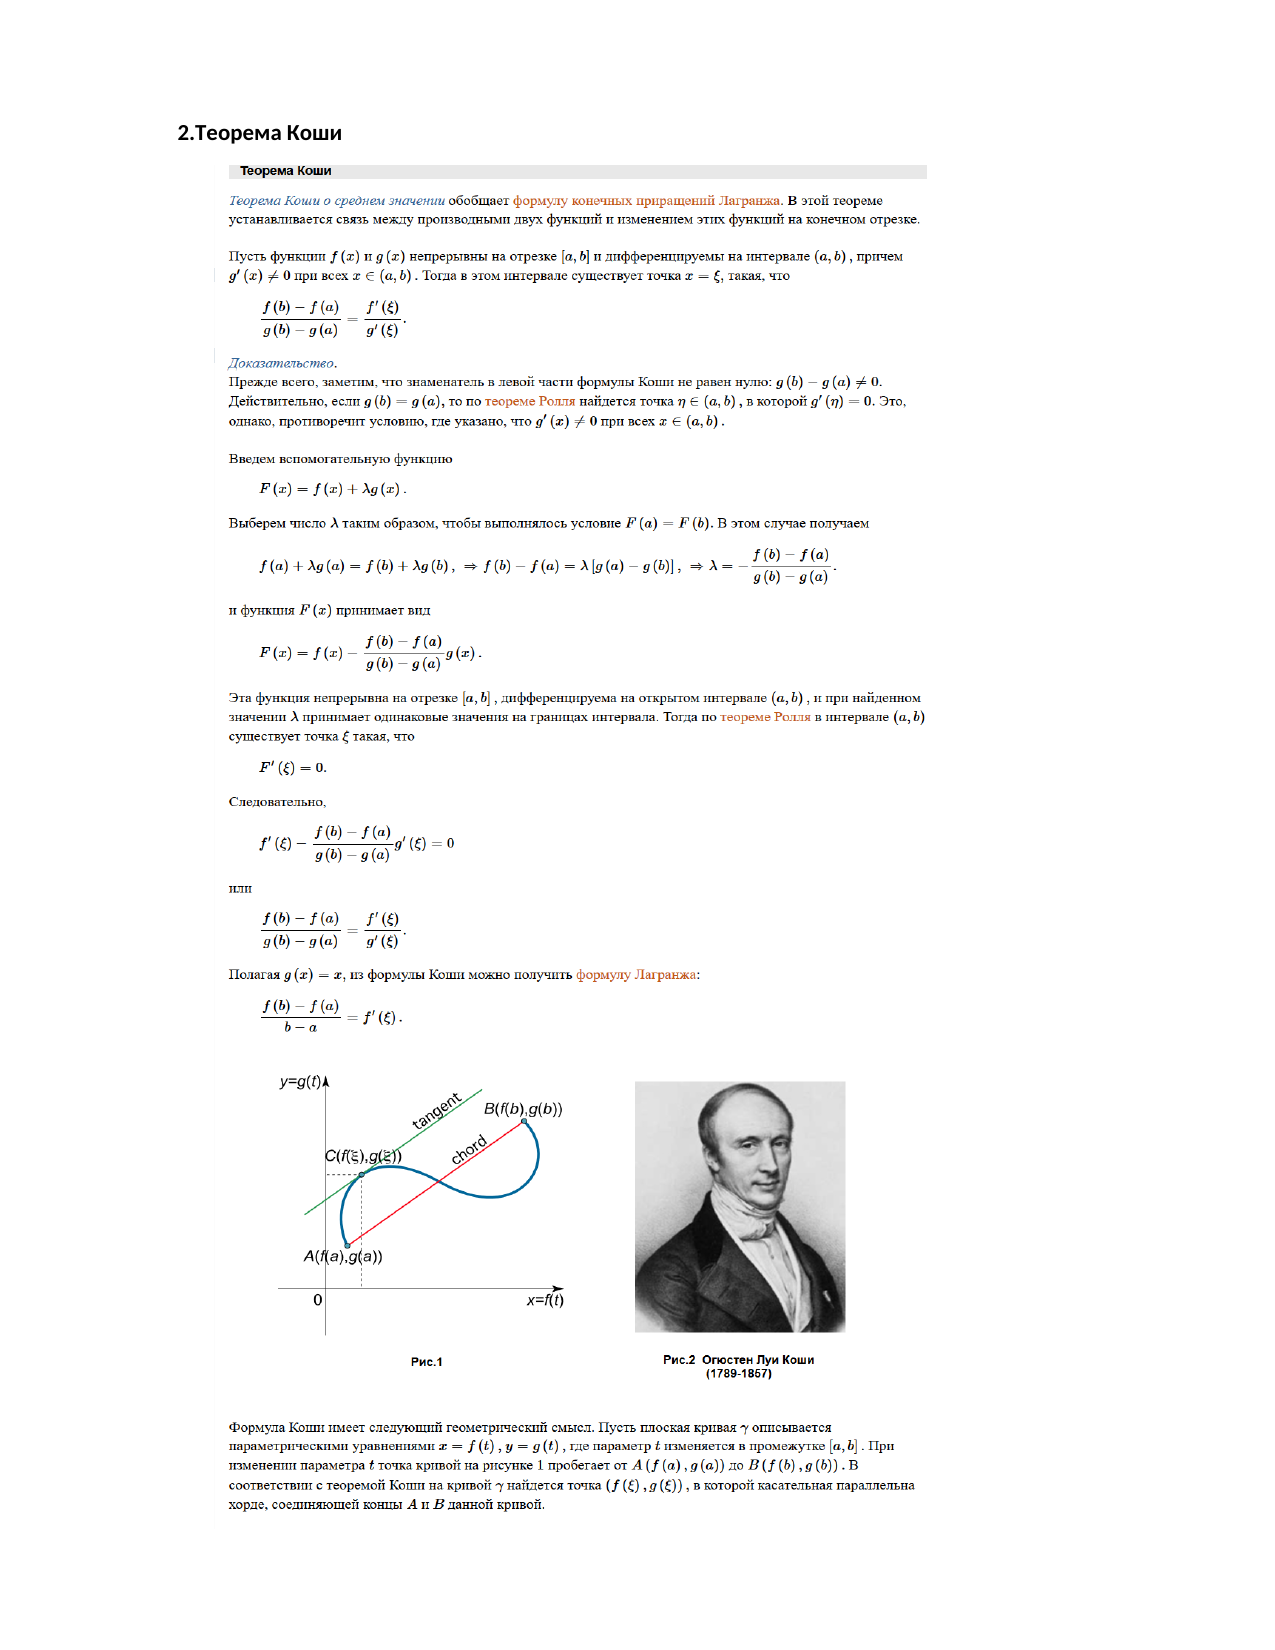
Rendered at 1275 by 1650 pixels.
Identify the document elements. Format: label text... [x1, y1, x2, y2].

picture [214, 165, 936, 1529]
text 2.Теорема Коши [177, 118, 1186, 146]
